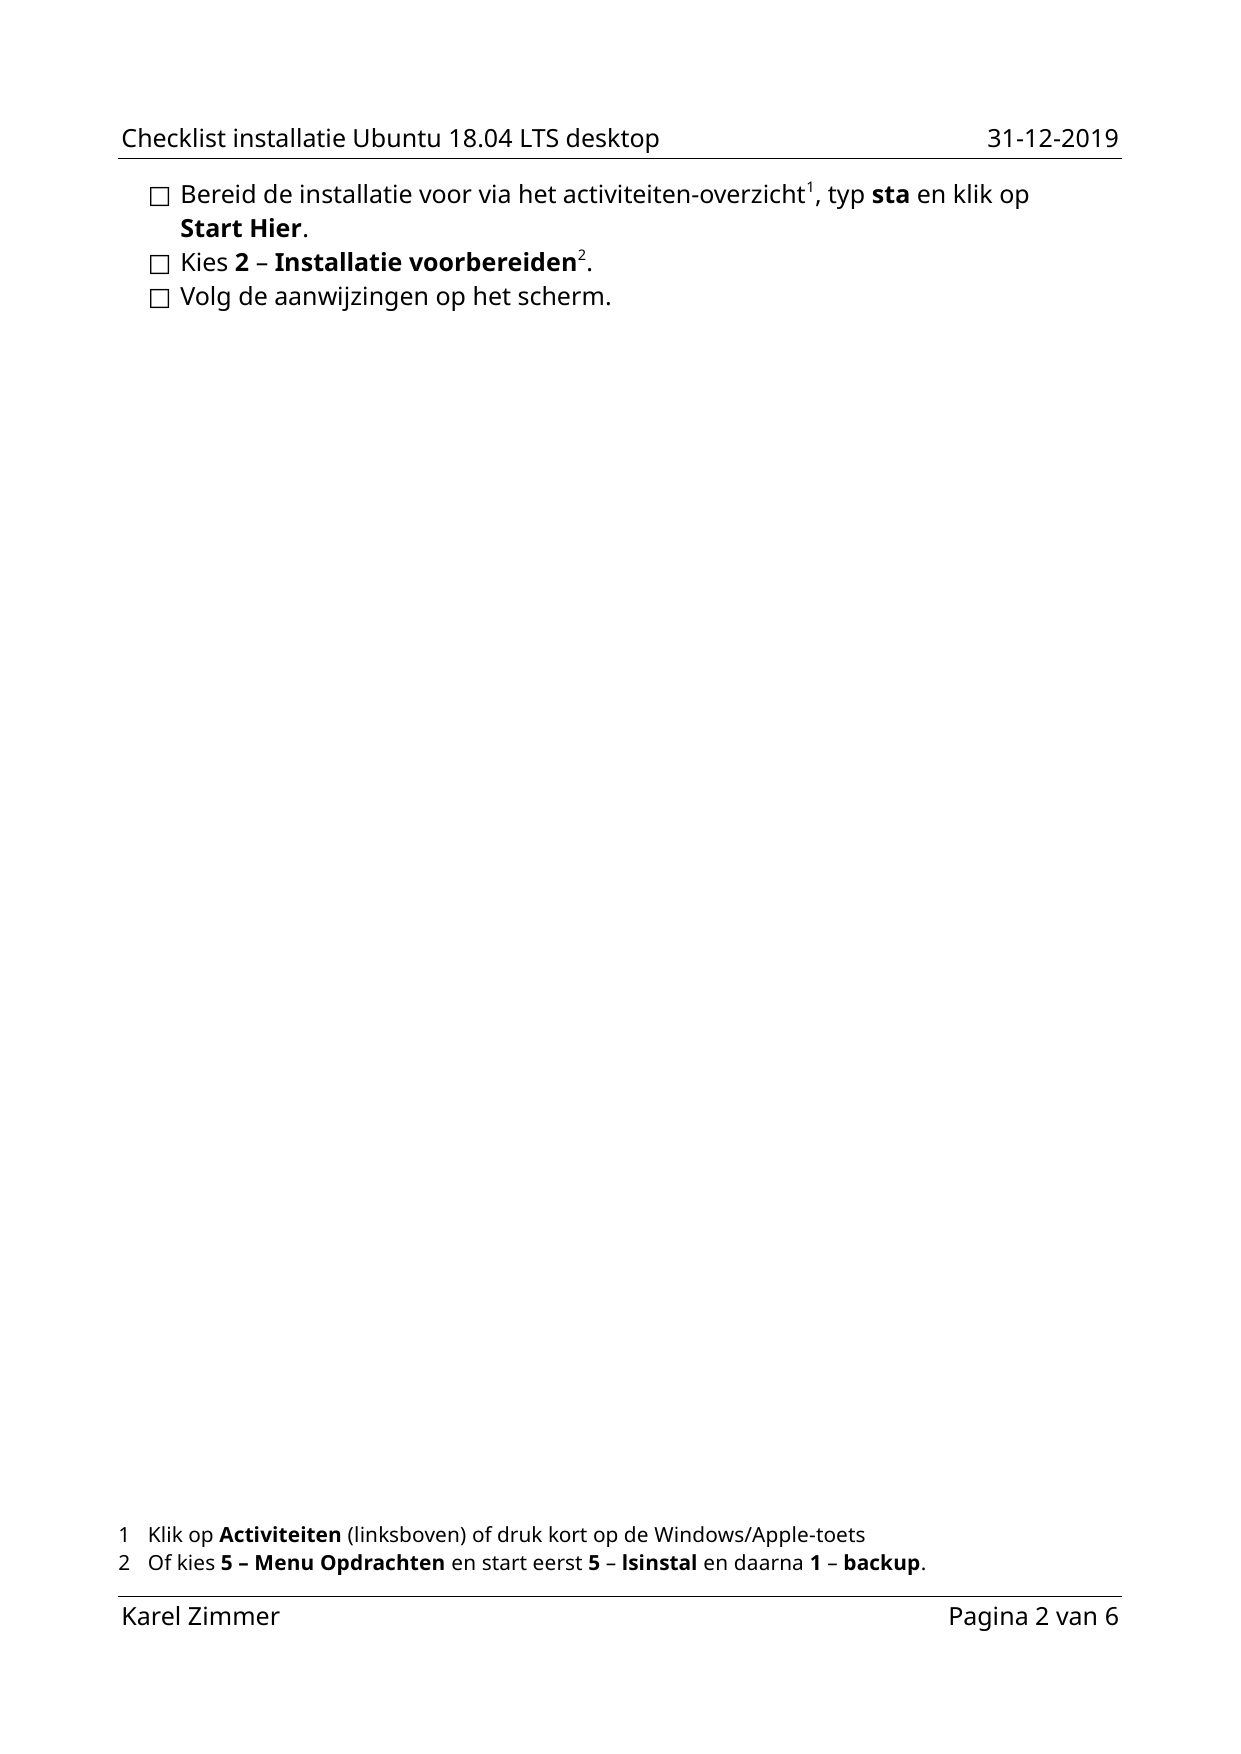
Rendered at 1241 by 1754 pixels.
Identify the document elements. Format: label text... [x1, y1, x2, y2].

list Of kies 5 – Menu Opdrachten en start eerst 5 – lsinstal en daarna 1 – backup. [118, 1548, 1122, 1577]
list Klik op Activiteiten (linksboven) of druk kort op de Windows/Apple-toets [118, 1520, 1122, 1548]
list Kies 2 – Installatie voorbereiden. [148, 245, 1122, 279]
list Bereid de installatie voor via het activiteiten-overzicht, typ sta en klik op Start Hier. [148, 177, 1122, 245]
list Volg de aanwijzingen op het scherm. [148, 279, 1122, 313]
